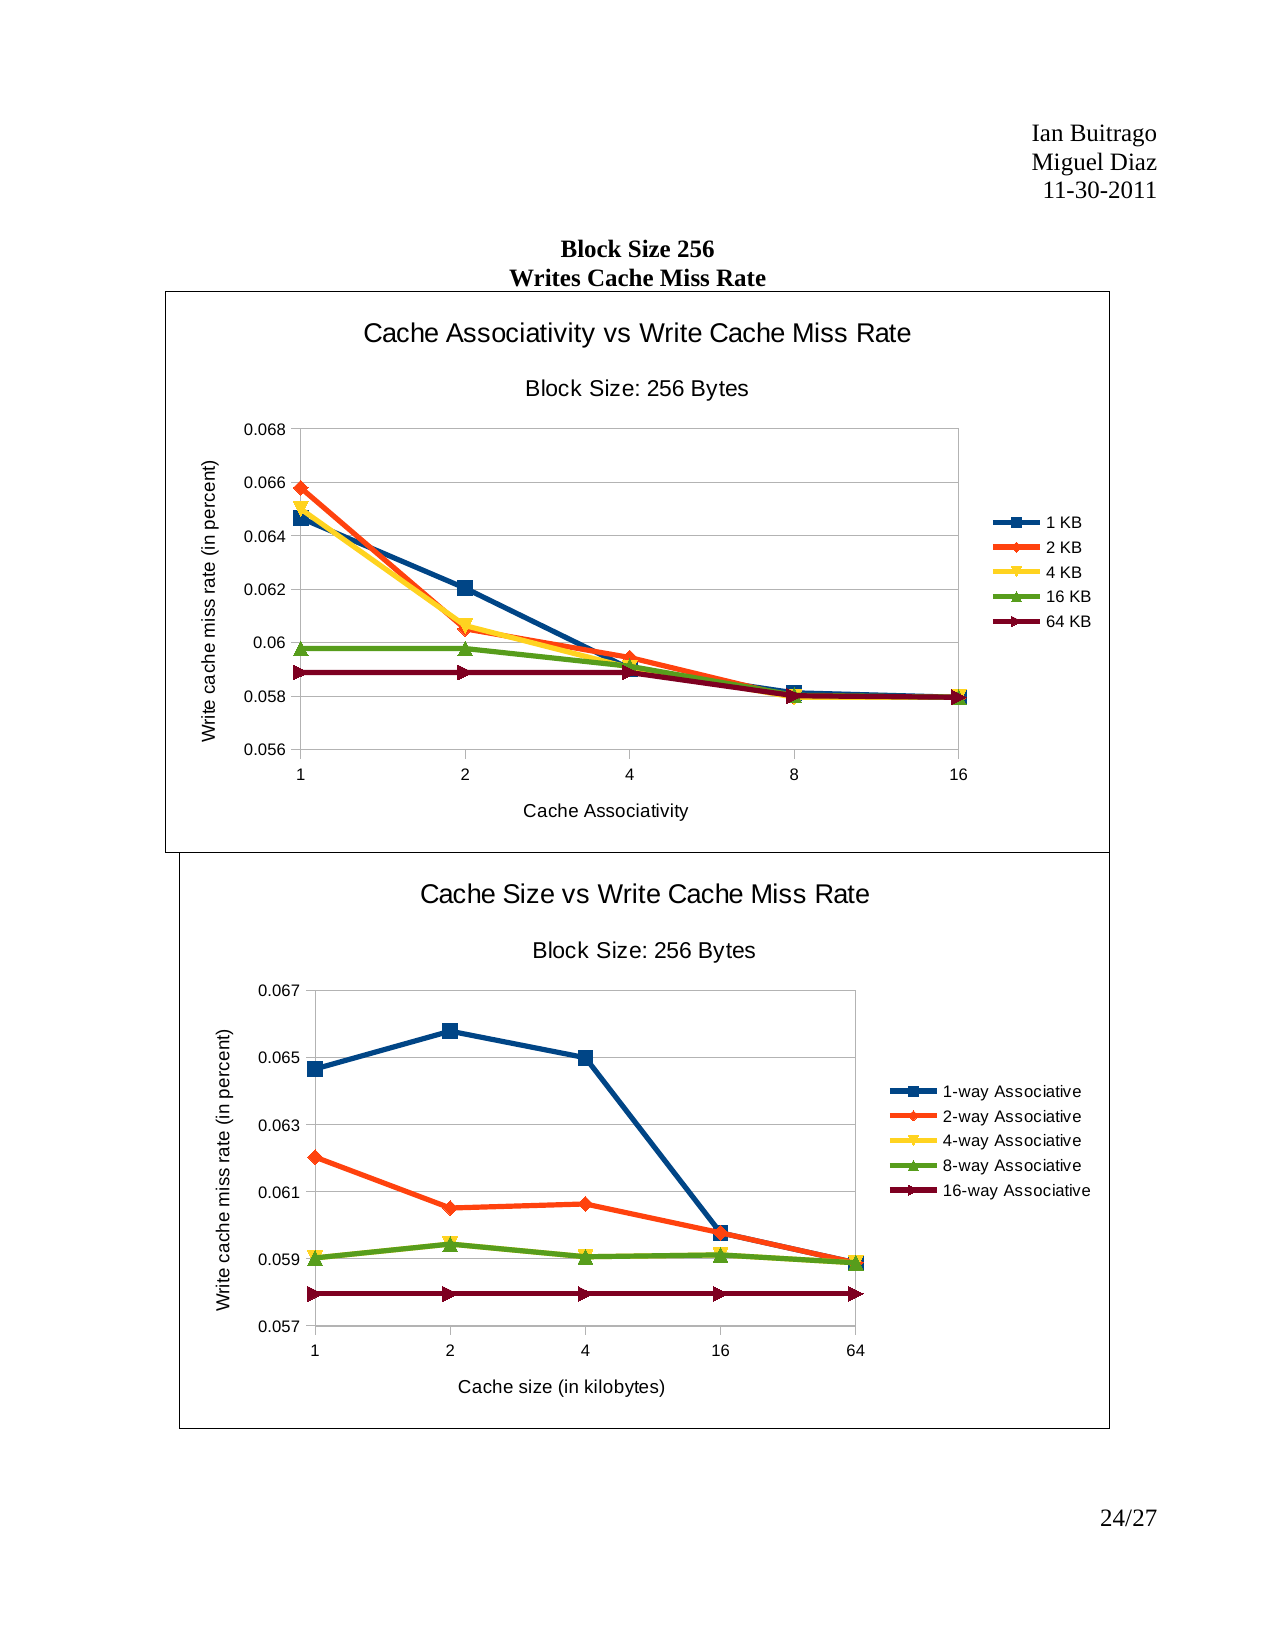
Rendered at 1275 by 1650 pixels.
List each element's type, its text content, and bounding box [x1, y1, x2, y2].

text Block Size 256 [118, 234, 1157, 263]
text Writes Cache Miss Rate [118, 263, 1157, 291]
